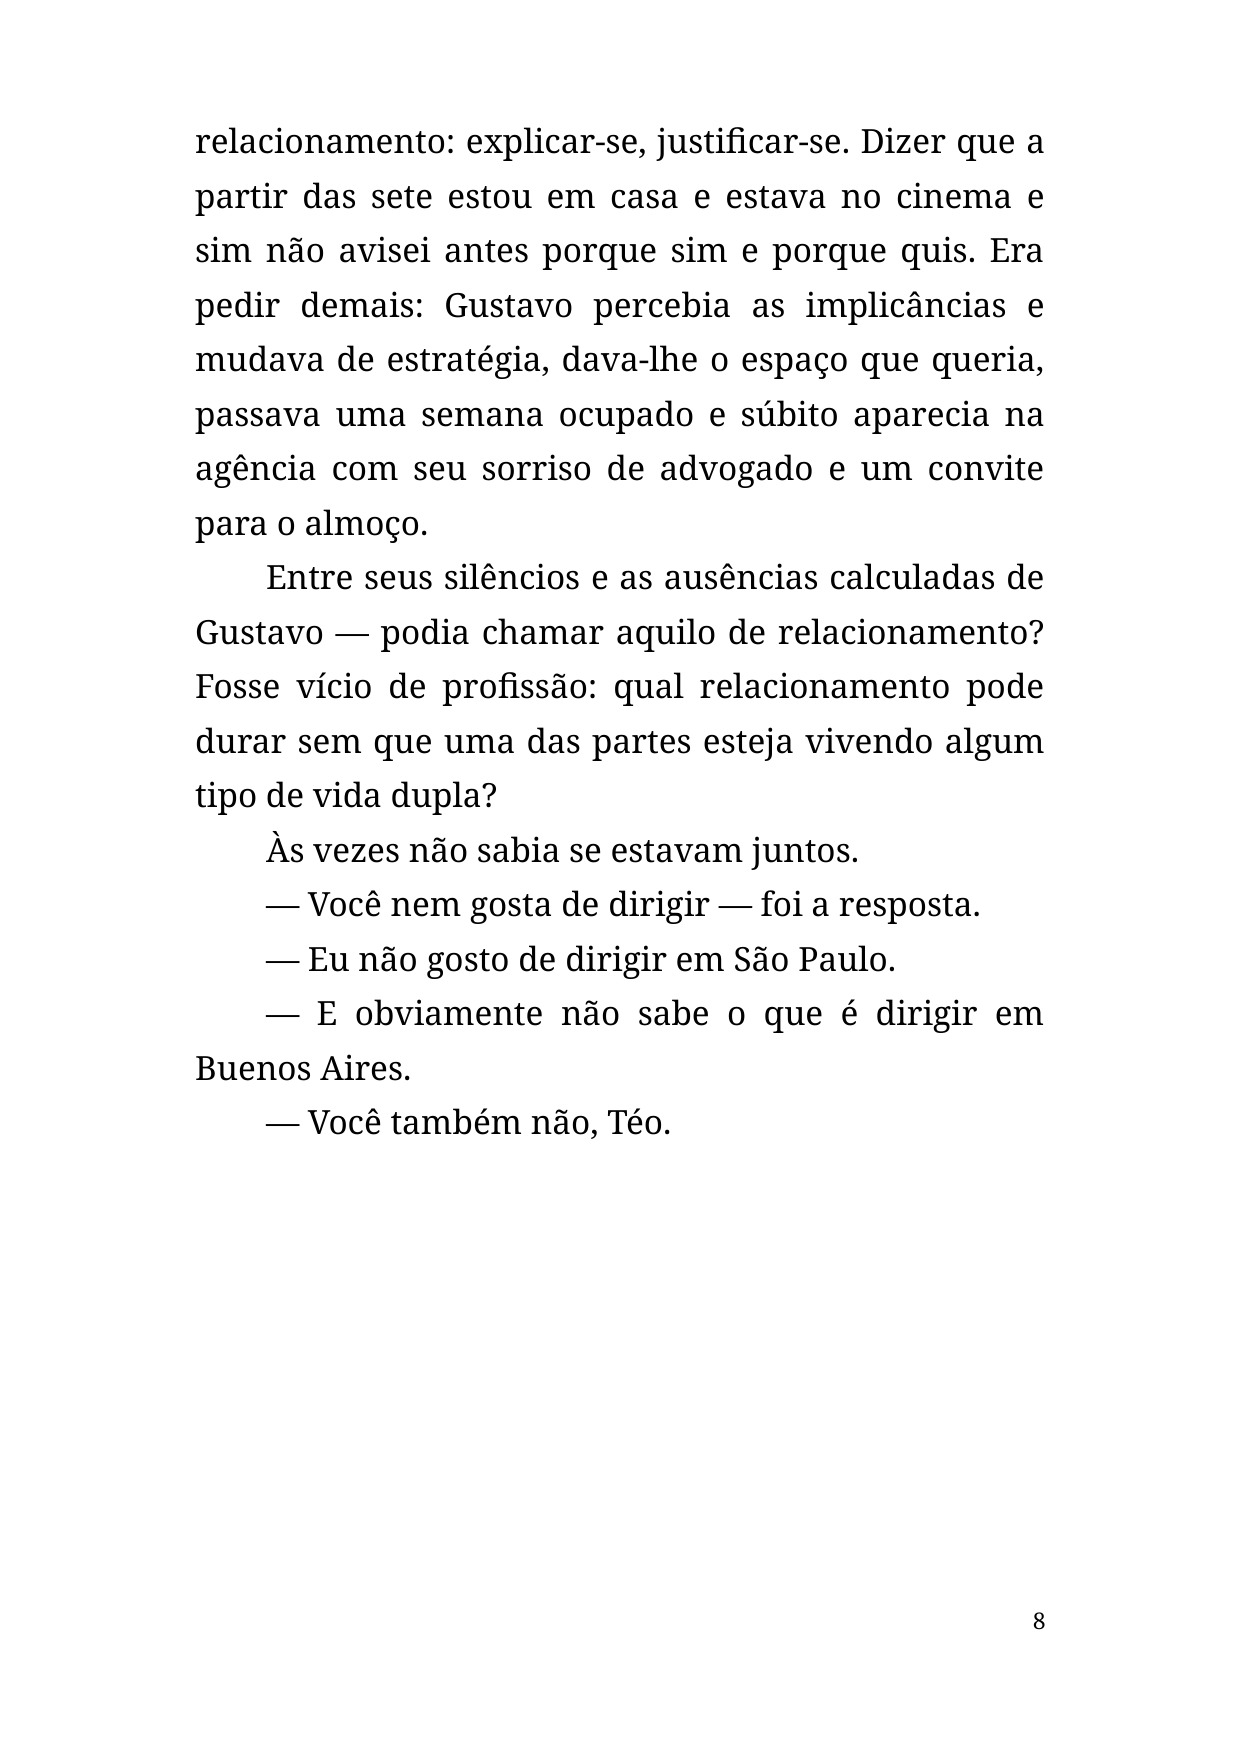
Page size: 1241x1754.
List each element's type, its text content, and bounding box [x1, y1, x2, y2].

text Às vezes não sabia se estavam juntos. [195, 826, 1045, 872]
text Entre seus silêncios e as ausências calculadas de Gustavo — podia chamar aquilo de relacionamento? Fosse vício de profissão: qual relacionamento pode durar sem que uma das partes esteja vivendo algum tipo de vida dupla? [195, 554, 1045, 817]
text relacionamento: explicar-se, justificar-se. Dizer que a partir das sete estou em casa e estava no cinema e sim não avisei antes porque sim e porque quis. Era pedir demais: Gustavo percebia as implicâncias e mudava de estratégia, dava-lhe o espaço que queria, passava uma semana ocupado e súbito aparecia na agência com seu sorriso de advogado e um convite para o almoço. [195, 118, 1045, 545]
text — Você nem gosta de dirigir — foi a resposta. [195, 881, 1045, 926]
text — Você também não, Téo. [195, 1099, 1045, 1144]
text — Eu não gosto de dirigir em São Paulo. [195, 935, 1045, 981]
text — E obviamente não sabe o que é dirigir em Buenos Aires. [195, 990, 1045, 1090]
